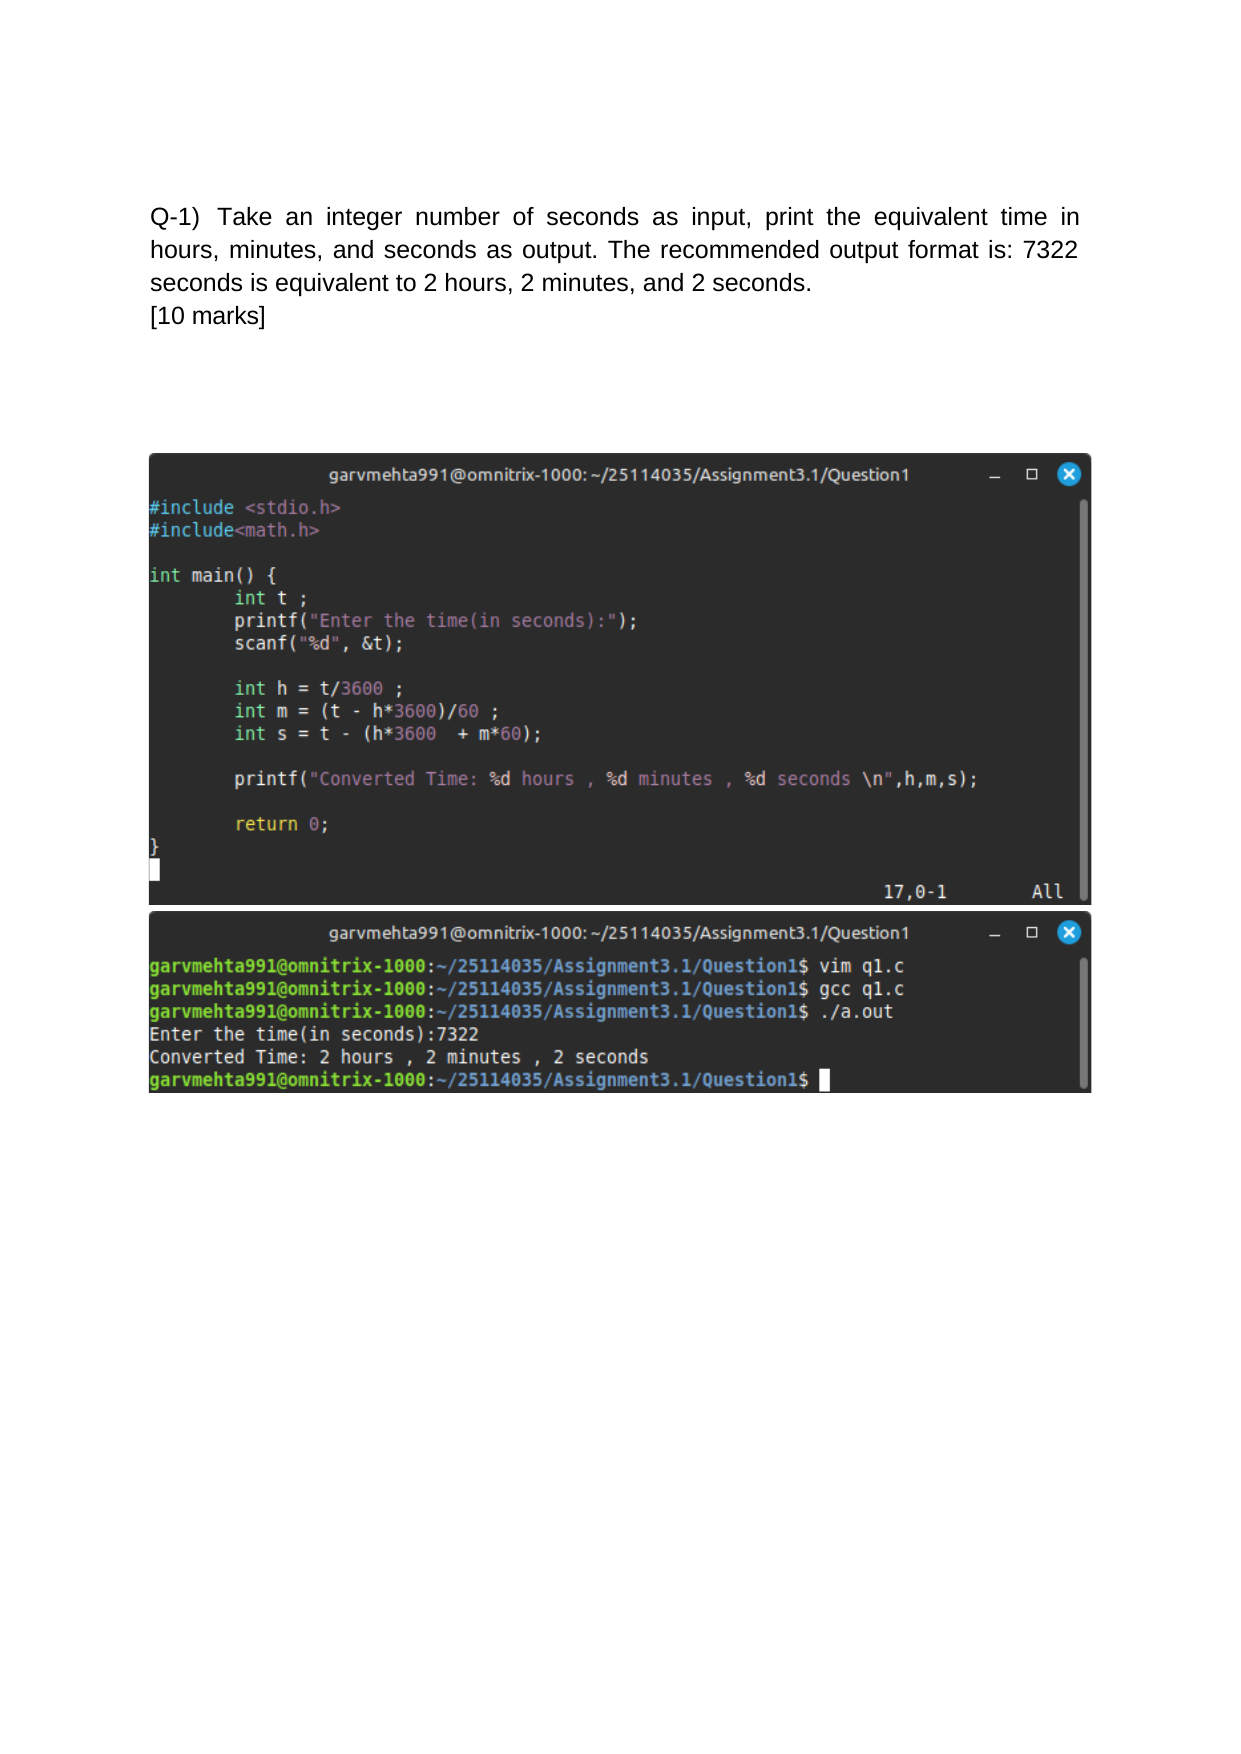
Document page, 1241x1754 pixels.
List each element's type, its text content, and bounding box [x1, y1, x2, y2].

picture [148, 911, 1092, 1093]
text Q-1) Take an integer number of seconds as input, print the equivalent time in hours, minutes, and seconds as output. The recommended output format is: 7322 seconds is equivalent to 2 hours, 2 minutes, and 2 seconds. [150, 202, 1080, 297]
picture [148, 453, 1092, 905]
text [10 marks] [150, 301, 1093, 330]
